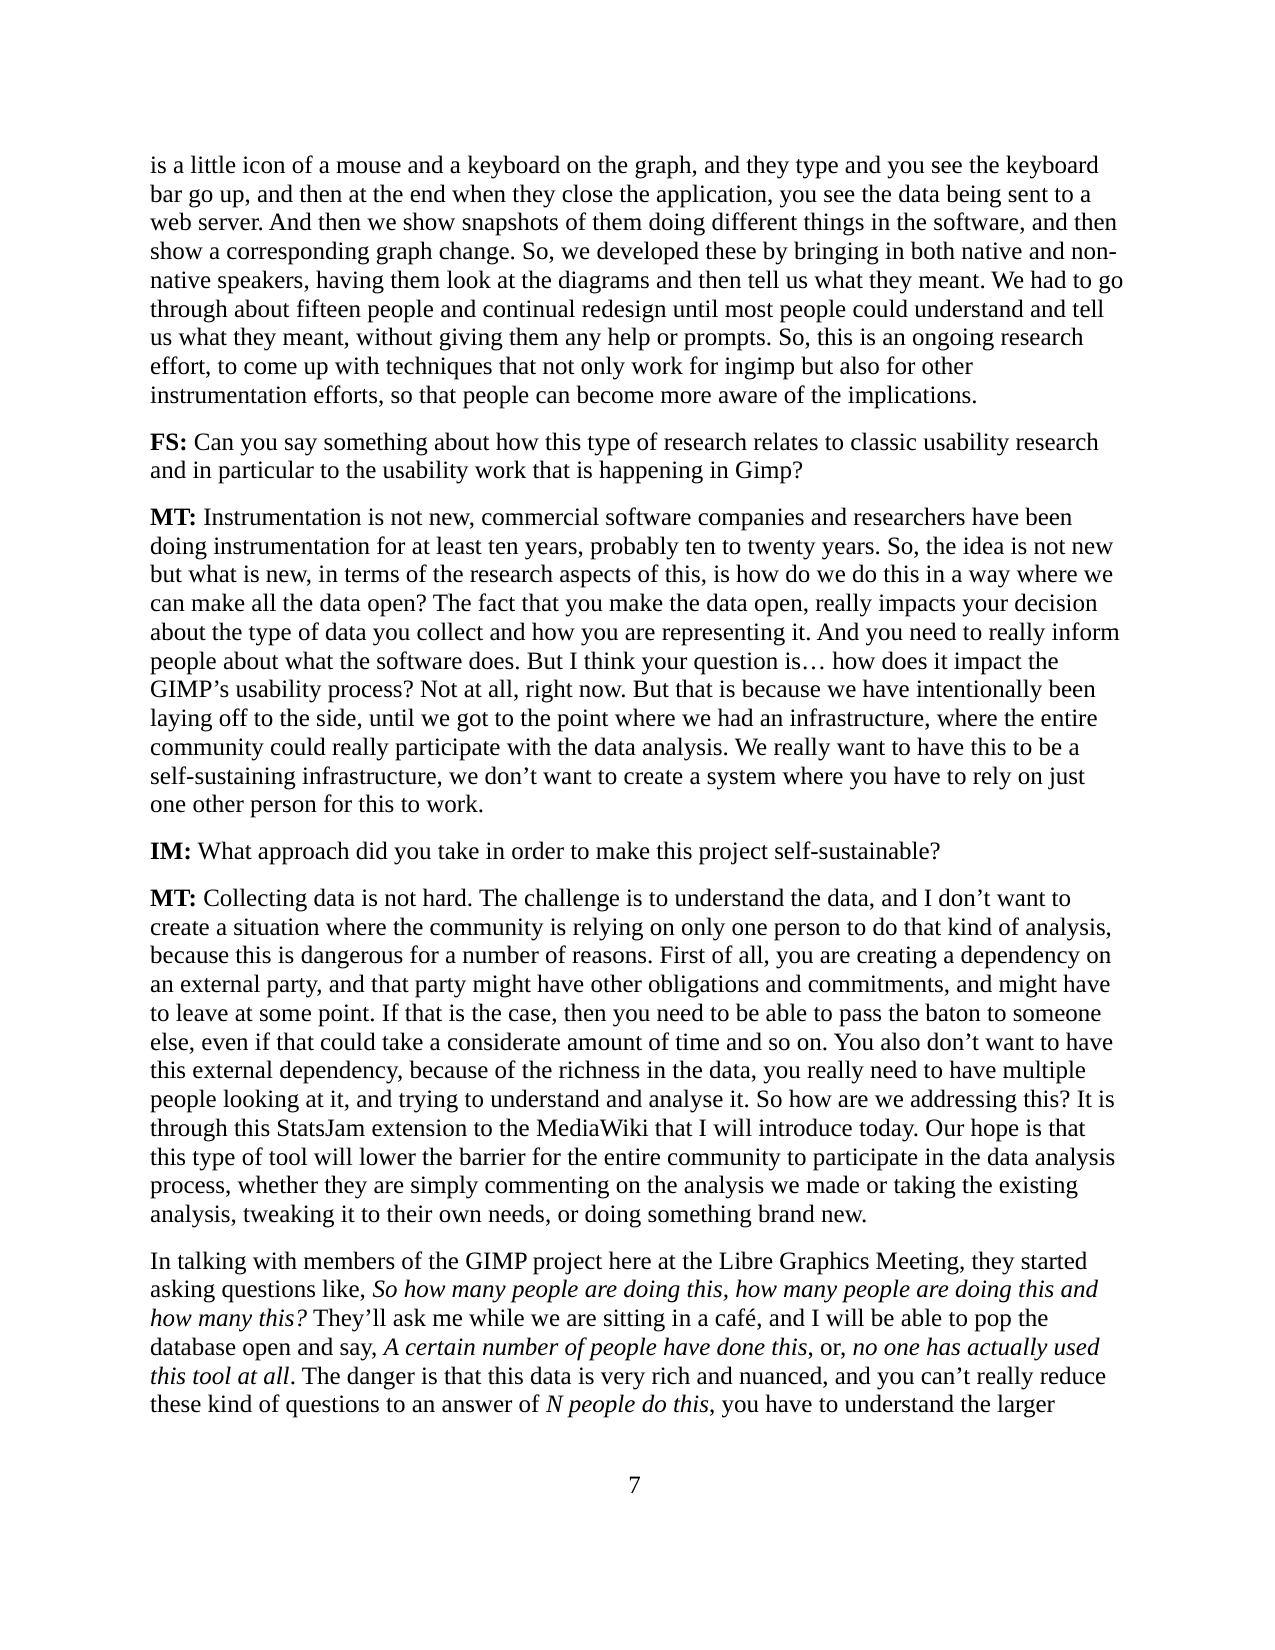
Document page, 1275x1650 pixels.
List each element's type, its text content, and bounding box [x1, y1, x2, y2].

text IM: What approach did you take in order to make this project self-sustainable? [150, 836, 1125, 865]
text is a little icon of a mouse and a keyboard on the graph, and they type and you see the keyboard bar go up, and then at the end when they close the application, you see the data being sent to a web server. And then we show snapshots of them doing different things in the software, and then show a corresponding graph change. So, we developed these by bringing in both native and non-native speakers, having them look at the diagrams and then tell us what they meant. We had to go through about fifteen people and continual redesign until most people could understand and tell us what they meant, without giving them any help or prompts. So, this is an ongoing research effort, to come up with techniques that not only work for ingimp but also for other instrumentation efforts, so that people can become more aware of the implications. [150, 150, 1125, 409]
text MT: Collecting data is not hard. The challenge is to understand the data, and I don’t want to create a situation where the community is relying on only one person to do that kind of analysis, because this is dangerous for a number of reasons. First of all, you are creating a dependency on an external party, and that party might have other obligations and commitments, and might have to leave at some point. If that is the case, then you need to be able to pass the baton to someone else, even if that could take a considerate amount of time and so on. You also don’t want to have this external dependency, because of the richness in the data, you really need to have multiple people looking at it, and trying to understand and analyse it. So how are we addressing this? It is through this StatsJam extension to the MediaWiki that I will introduce today. Our hope is that this type of tool will lower the barrier for the entire community to participate in the data analysis process, whether they are simply commenting on the analysis we made or taking the existing analysis, tweaking it to their own needs, or doing something brand new. [150, 883, 1125, 1228]
text In talking with members of the GIMP project here at the Libre Graphics Meeting, they started asking questions like, So how many people are doing this, how many people are doing this and how many this? They’ll ask me while we are sitting in a café, and I will be able to pop the database open and say, A certain number of people have done this, or, no one has actually used this tool at all. The danger is that this data is very rich and nuanced, and you can’t really reduce these kind of questions to an answer of N people do this, you have to understand the larger [150, 1246, 1125, 1418]
text FS: Can you say something about how this type of research relates to classic usability research and in particular to the usability work that is happening in Gimp? [150, 427, 1125, 484]
text MT: Instrumentation is not new, commercial software companies and researchers have been doing instrumentation for at least ten years, probably ten to twenty years. So, the idea is not new but what is new, in terms of the research aspects of this, is how do we do this in a way where we can make all the data open? The fact that you make the data open, really impacts your decision about the type of data you collect and how you are representing it. And you need to really inform people about what the software does. But I think your question is… how does it impact the GIMP’s usability process? Not at all, right now. But that is because we have intentionally been laying off to the side, until we got to the point where we had an infrastructure, where the entire community could really participate with the data analysis. We really want to have this to be a self-sustaining infrastructure, we don’t want to create a system where you have to rely on just one other person for this to work. [150, 502, 1125, 818]
